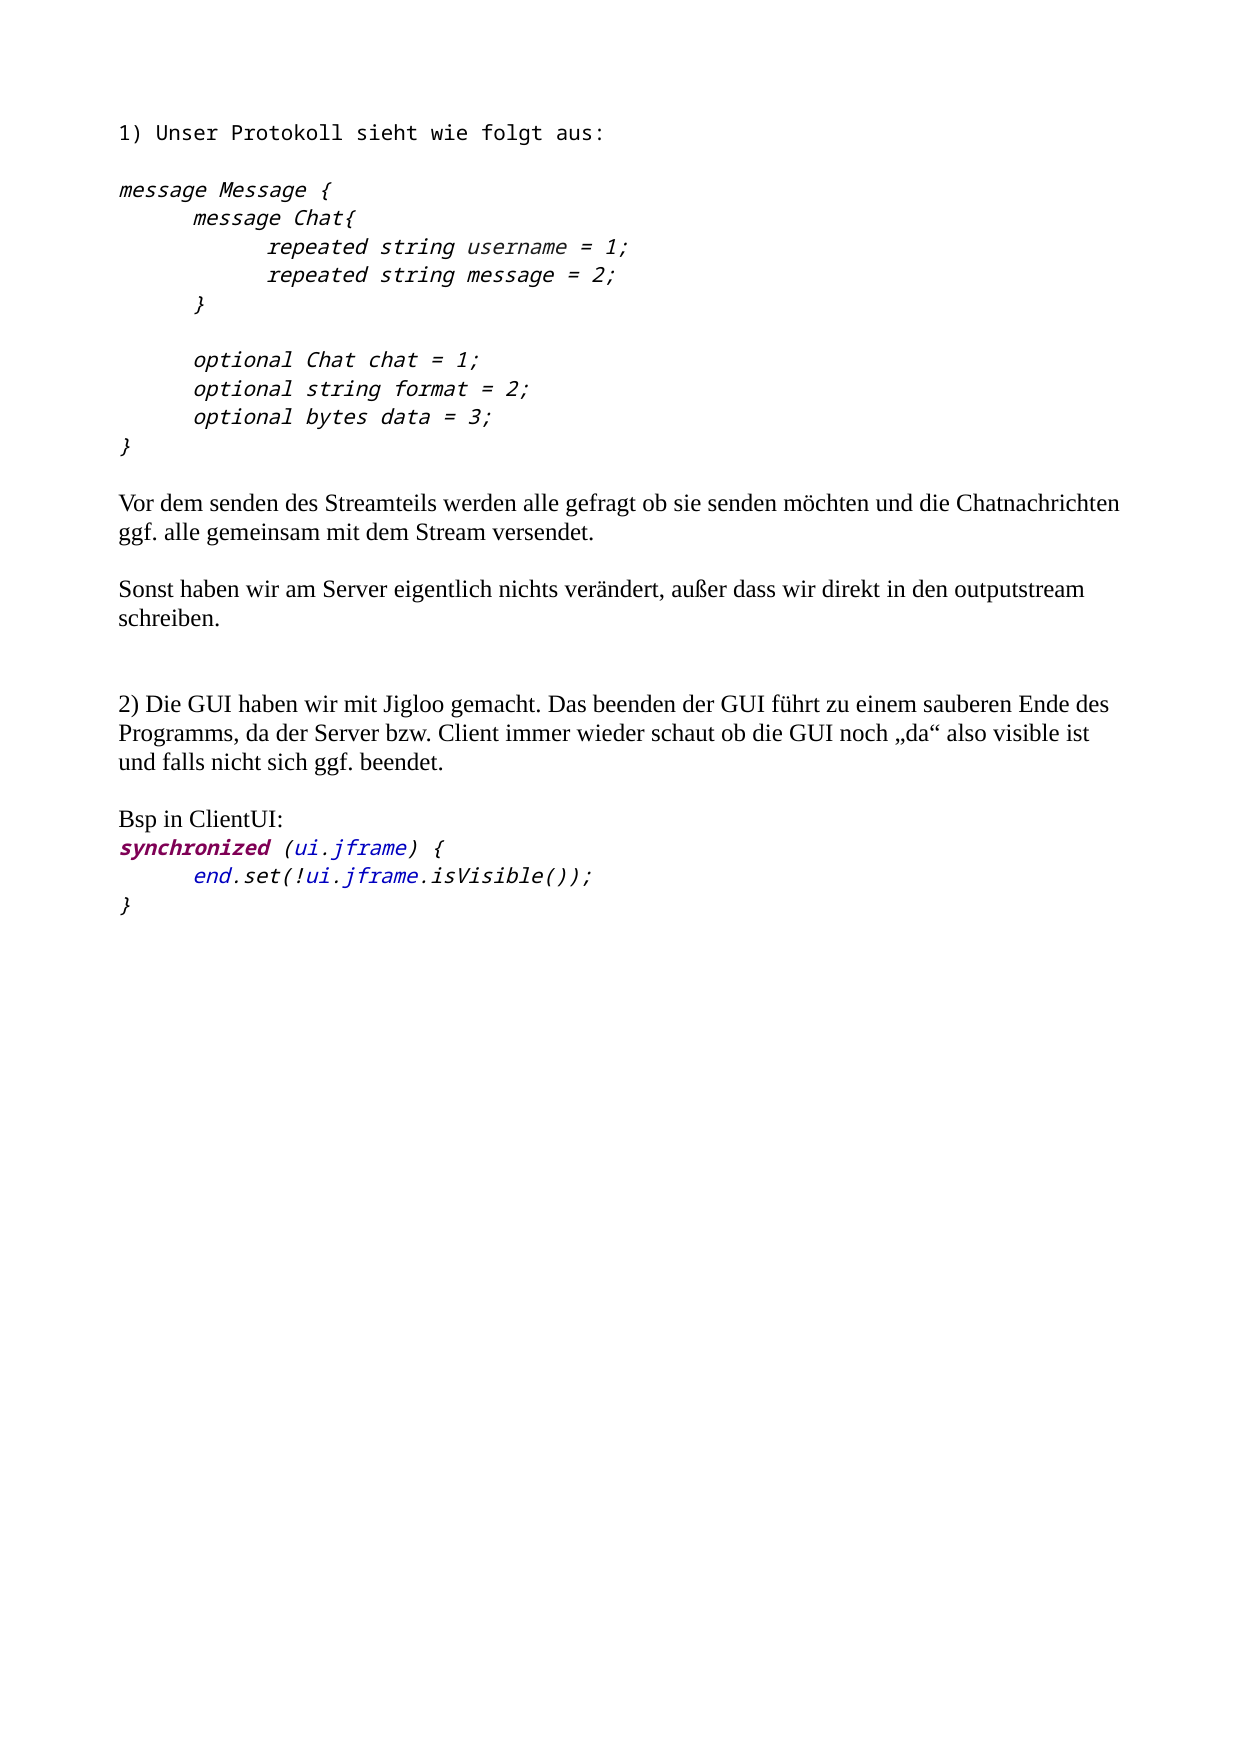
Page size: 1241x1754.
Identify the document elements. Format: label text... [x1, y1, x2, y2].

text optional string format = 2; [118, 374, 1122, 402]
text message Chat{ [118, 203, 1122, 232]
text optional Chat chat = 1; [118, 346, 1122, 374]
text synchronized (ui.jframe) { [118, 833, 1122, 862]
text message Message { [118, 175, 1122, 203]
text } [118, 289, 1122, 317]
text optional bytes data = 3; [118, 402, 1122, 431]
text Vor dem senden des Streamteils werden alle gefragt ob sie senden möchten und die Chatnachrichten ggf. alle gemeinsam mit dem Stream versendet. [118, 488, 1122, 546]
text Bsp in ClientUI: [118, 804, 1122, 833]
text 1) Unser Protokoll sieht wie folgt aus: [118, 118, 1122, 147]
text } [118, 431, 1122, 459]
text 2) Die GUI haben wir mit Jigloo gemacht. Das beenden der GUI führt zu einem sauberen Ende des Programms, da der Server bzw. Client immer wieder schaut ob die GUI noch „da“ also visible ist und falls nicht sich ggf. beendet. [118, 689, 1122, 776]
text } [118, 890, 1122, 918]
text Sonst haben wir am Server eigentlich nichts verändert, außer dass wir direkt in den outputstream schreiben. [118, 574, 1122, 632]
text repeated string message = 2; [118, 260, 1122, 289]
text end.set(!ui.jframe.isVisible()); [118, 862, 1122, 890]
text repeated string username = 1; [118, 232, 1122, 260]
